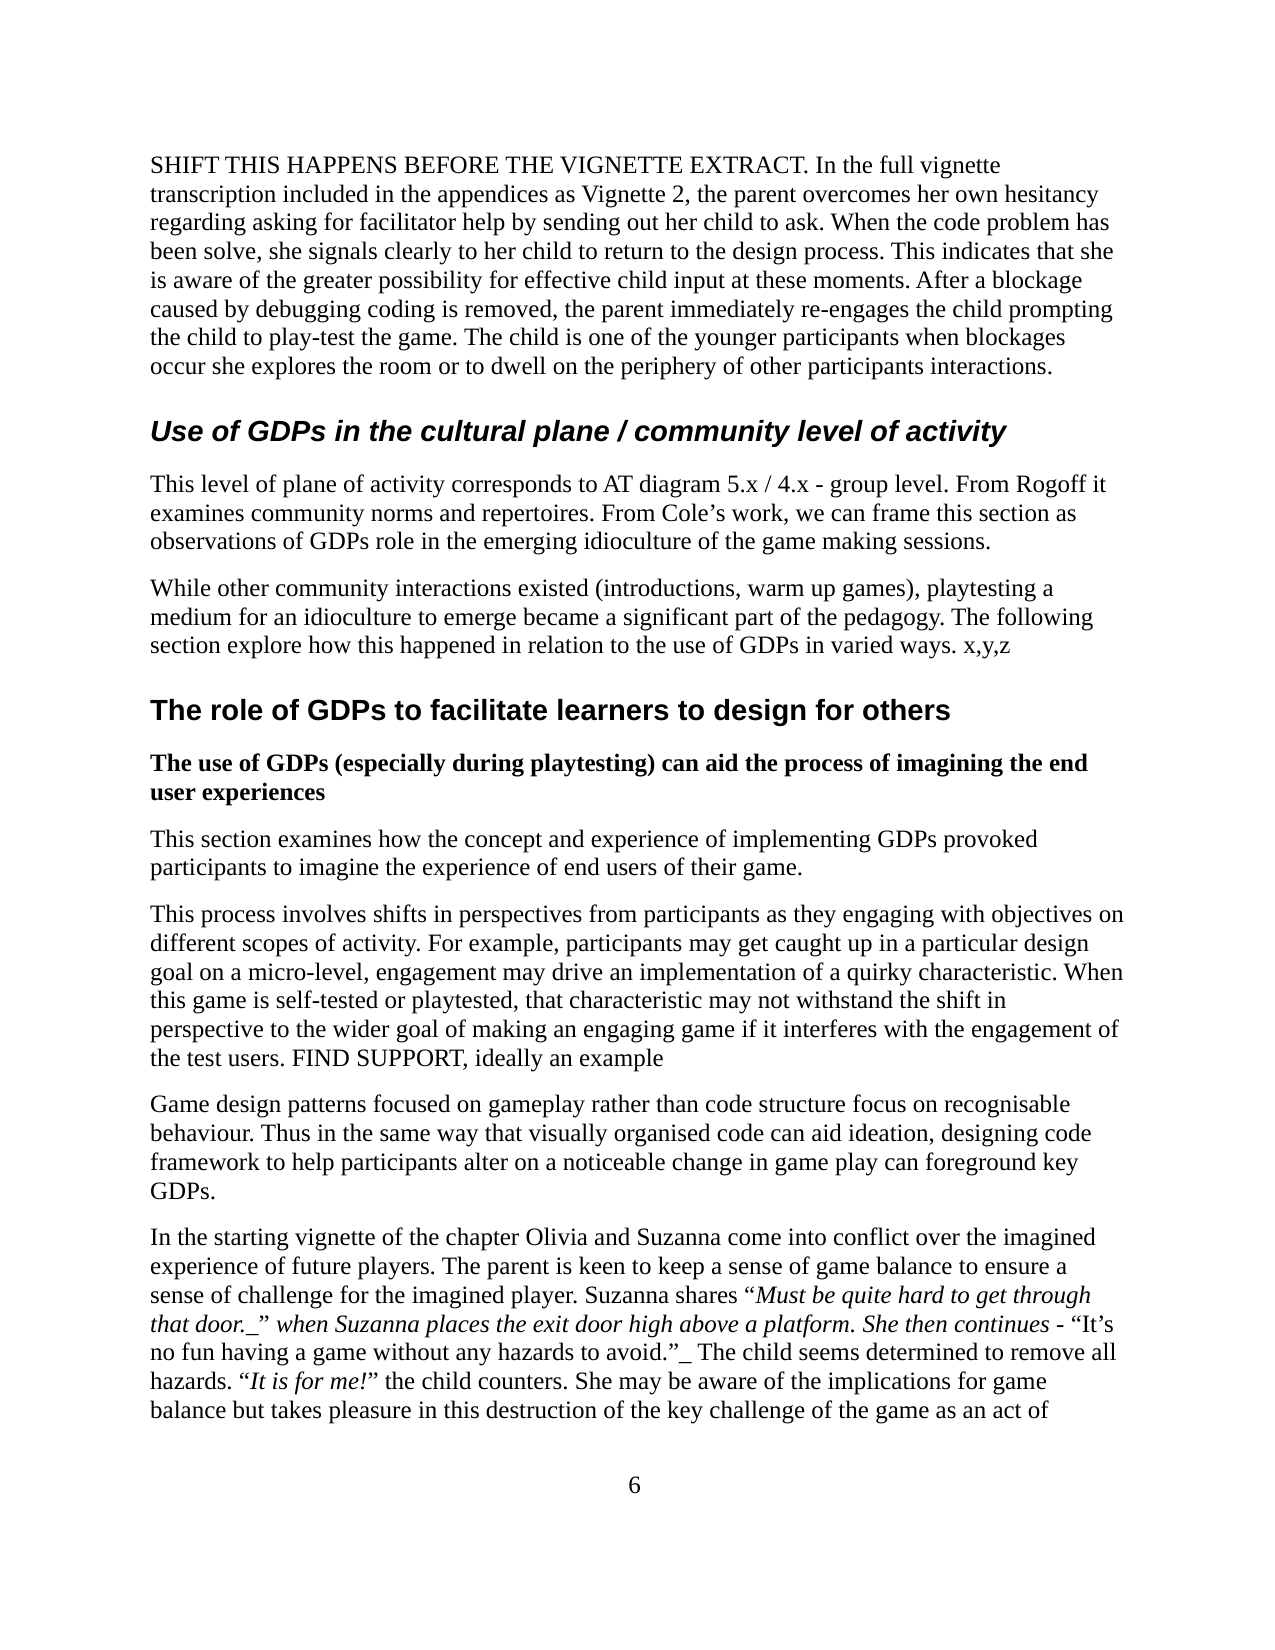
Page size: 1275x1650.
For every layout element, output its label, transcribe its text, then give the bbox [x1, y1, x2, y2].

subtitle The role of GDPs to facilitate learners to design for others [150, 693, 1125, 727]
text This process involves shifts in perspectives from participants as they engaging with objectives on different scopes of activity. For example, participants may get caught up in a particular design goal on a micro-level, engagement may drive an implementation of a quirky characteristic. When this game is self-tested or playtested, that characteristic may not withstand the shift in perspective to the wider goal of making an engaging game if it interferes with the engagement of the test users. FIND SUPPORT, ideally an example [150, 899, 1125, 1072]
subtitle Use of GDPs in the cultural plane / community level of activity [150, 414, 1125, 447]
text Game design patterns focused on gameplay rather than code structure focus on recognisable behaviour. Thus in the same way that visually organised code can aid ideation, designing code framework to help participants alter on a noticeable change in game play can foreground key GDPs. [150, 1089, 1125, 1204]
text SHIFT THIS HAPPENS BEFORE THE VIGNETTE EXTRACT. In the full vignette transcription included in the appendices as Vignette 2, the parent overcomes her own hesitancy regarding asking for facilitator help by sending out her child to ask. When the code problem has been solve, she signals clearly to her child to return to the design process. This indicates that she is aware of the greater possibility for effective child input at these moments. After a blockage caused by debugging coding is removed, the parent immediately re-engages the child prompting the child to play-test the game. The child is one of the younger participants when blockages occur she explores the room or to dwell on the periphery of other participants interactions. [150, 150, 1125, 380]
text While other community interactions existed (introductions, warm up games), playtesting a medium for an idioculture to emerge became a significant part of the pedagogy. The following section explore how this happened in relation to the use of GDPs in varied ways. x,y,z [150, 573, 1125, 659]
text The use of GDPs (especially during playtesting) can aid the process of imagining the end user experiences [150, 748, 1125, 806]
text This level of plane of activity corresponds to AT diagram 5.x / 4.x - group level. From Rogoff it examines community norms and repertoires. From Cole’s work, we can frame this section as observations of GDPs role in the emerging idioculture of the game making sessions. [150, 469, 1125, 555]
text This section examines how the concept and experience of implementing GDPs provoked participants to imagine the experience of end users of their game. [150, 824, 1125, 881]
text In the starting vignette of the chapter Olivia and Suzanna come into conflict over the imagined experience of future players. The parent is keen to keep a sense of game balance to ensure a sense of challenge for the imagined player. Suzanna shares “Must be quite hard to get through that door._” when Suzanna places the exit door high above a platform. She then continues - “It’s no fun having a game without any hazards to avoid.”_ The child seems determined to remove all hazards. “It is for me!” the child counters. She may be aware of the implications for game balance but takes pleasure in this destruction of the key challenge of the game as an act of [150, 1222, 1125, 1424]
